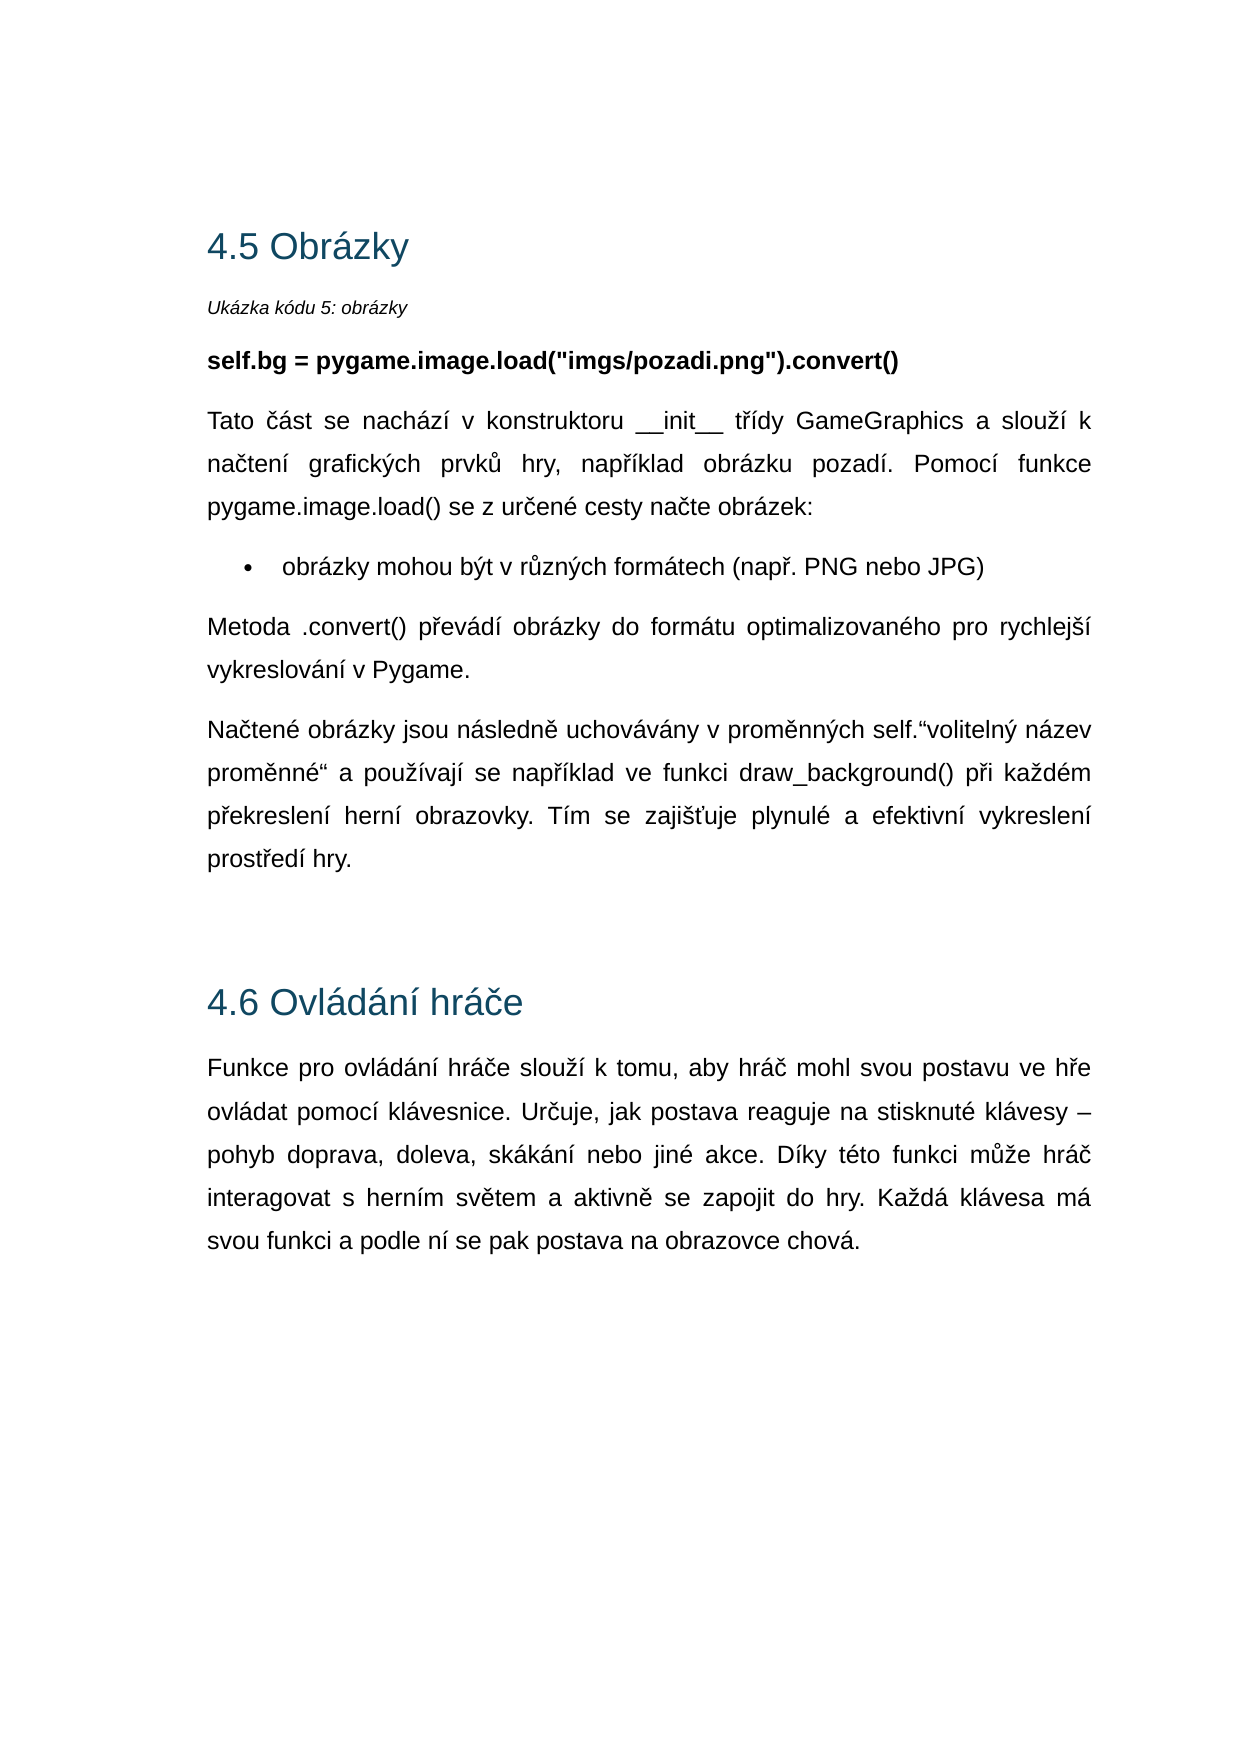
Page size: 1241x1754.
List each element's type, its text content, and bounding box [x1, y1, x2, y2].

text Ukázka kódu 5: obrázky [207, 297, 1092, 319]
text Metoda .convert() převádí obrázky do formátu optimalizovaného pro rychlejší vykreslování v Pygame. [207, 612, 1092, 684]
subtitle 4.6 Ovládání hráče [207, 980, 1092, 1023]
text Funkce pro ovládání hráče slouží k tomu, aby hráč mohl svou postavu ve hře ovládat pomocí klávesnice. Určuje, jak postava reaguje na stisknuté klávesy – pohyb doprava, doleva, skákání nebo jiné akce. Díky této funkci může hráč interagovat s herním světem a aktivně se zapojit do hry. Každá klávesa má svou funkci a podle ní se pak postava na obrazovce chová. [207, 1053, 1092, 1254]
subtitle 4.5 Obrázky [207, 224, 1092, 267]
text Tato část se nachází v konstruktoru __init__ třídy GameGraphics a slouží k načtení grafických prvků hry, například obrázku pozadí. Pomocí funkce pygame.image.load() se z určené cesty načte obrázek: [207, 406, 1092, 521]
text self.bg = pygame.image.load("imgs/pozadi.png").convert() [207, 346, 1092, 375]
list obrázky mohou být v různých formátech (např. PNG nebo JPG) [244, 552, 1092, 581]
text Načtené obrázky jsou následně uchovávány v proměnných self.“volitelný název proměnné“ a používají se například ve funkci draw_background() při každém překreslení herní obrazovky. Tím se zajišťuje plynulé a efektivní vykreslení prostředí hry. [207, 715, 1092, 873]
